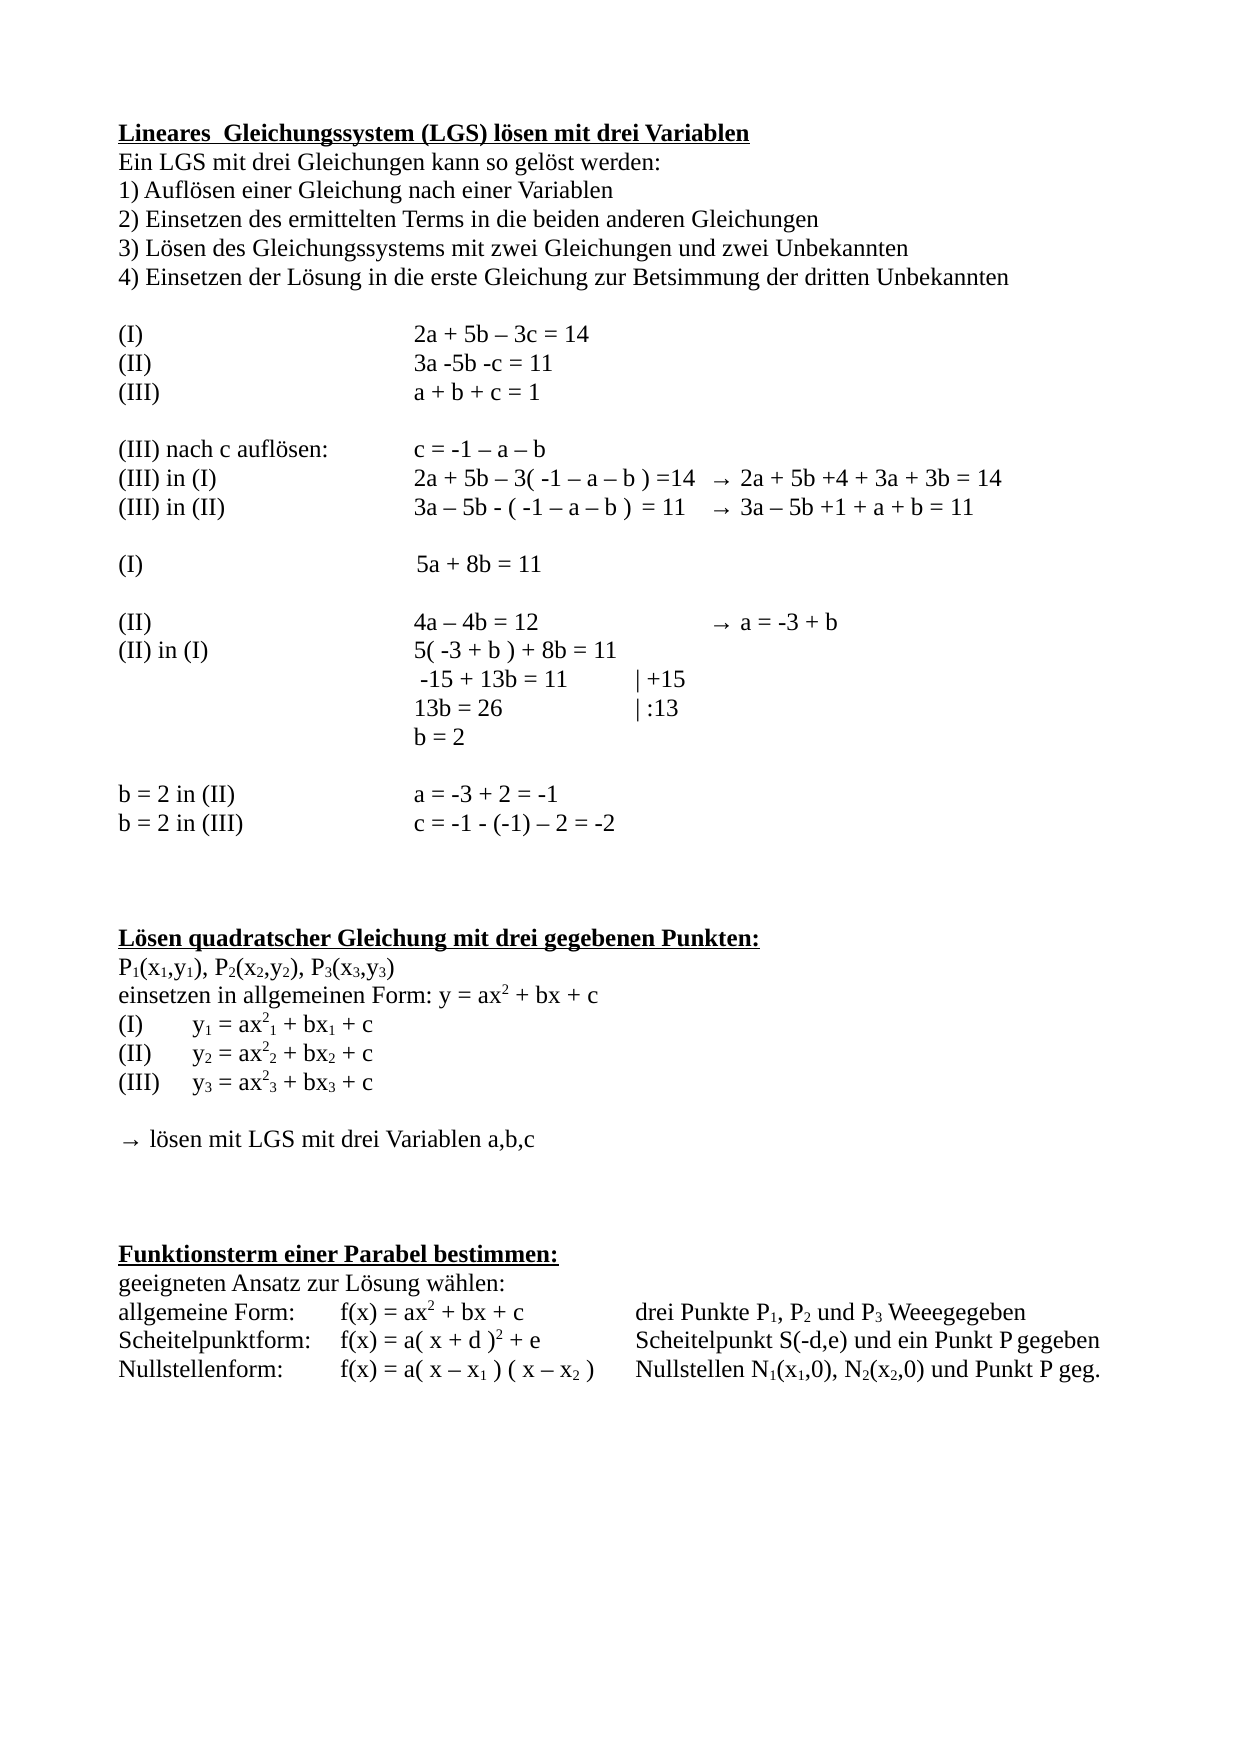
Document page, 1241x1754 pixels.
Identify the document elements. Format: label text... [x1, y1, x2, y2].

text 2) Einsetzen des ermittelten Terms in die beiden anderen Gleichungen [118, 204, 1122, 233]
text Scheitelpunktform: f(x) = a( x + d )2 + e Scheitelpunkt S(-d,e) und ein Punkt P gegeben [118, 1326, 1122, 1354]
text P1(x1,y1), P2(x2,y2), P3(x3,y3) einsetzen in allgemeinen Form: y = ax2 + bx + c (I) y1 = ax21 + bx1 + c [118, 952, 1122, 1038]
text b = 2 in (III) c = -1 - (-1) – 2 = -2 [118, 808, 1122, 837]
text (II) 3a -5b -c = 11 [118, 348, 1122, 377]
text → lösen mit LGS mit drei Variablen a,b,c [118, 1124, 1122, 1153]
text (I) 5a + 8b = 11 [118, 549, 1122, 578]
text Lineares Gleichungssystem (LGS) lösen mit drei Variablen [118, 118, 1122, 147]
text (III) y3 = ax23 + bx3 + c [118, 1067, 1122, 1096]
text (II) in (I) 5( -3 + b ) + 8b = 11 -15 + 13b = 11 | +15 [118, 636, 1122, 693]
text (III) nach c auflösen: c = -1 – a – b [118, 434, 1122, 463]
text geeigneten Ansatz zur Lösung wählen: [118, 1268, 1122, 1297]
text Funktionsterm einer Parabel bestimmen: [118, 1239, 1122, 1268]
text 3) Lösen des Gleichungssystems mit zwei Gleichungen und zwei Unbekannten [118, 233, 1122, 262]
text 4) Einsetzen der Lösung in die erste Gleichung zur Betsimmung der dritten Unbekannten [118, 262, 1122, 291]
text allgemeine Form: f(x) = ax2 + bx + c drei Punkte P1, P2 und P3 Weeegegeben [118, 1297, 1122, 1326]
text 1) Auflösen einer Gleichung nach einer Variablen [118, 176, 1122, 204]
text b = 2 [118, 722, 1122, 751]
text (I) 2a + 5b – 3c = 14 [118, 319, 1122, 348]
text (III) a + b + c = 1 [118, 377, 1122, 406]
text Nullstellenform: f(x) = a( x – x1 ) ( x – x2 ) Nullstellen N1(x1,0), N2(x2,0) und Punkt P geg. [118, 1354, 1122, 1383]
text 13b = 26 | :13 [118, 693, 1122, 722]
text b = 2 in (II) a = -3 + 2 = -1 [118, 779, 1122, 808]
text Lösen quadratscher Gleichung mit drei gegebenen Punkten: [118, 923, 1122, 952]
text (II) y2 = ax22 + bx2 + c [118, 1038, 1122, 1067]
text (II) 4a – 4b = 12 → a = -3 + b [118, 607, 1122, 636]
text Ein LGS mit drei Gleichungen kann so gelöst werden: [118, 147, 1122, 176]
text (III) in (I) 2a + 5b – 3( -1 – a – b ) =14 → 2a + 5b +4 + 3a + 3b = 14 [118, 463, 1122, 492]
text (III) in (II) 3a – 5b - ( -1 – a – b ) = 11 → 3a – 5b +1 + a + b = 11 [118, 492, 1122, 521]
